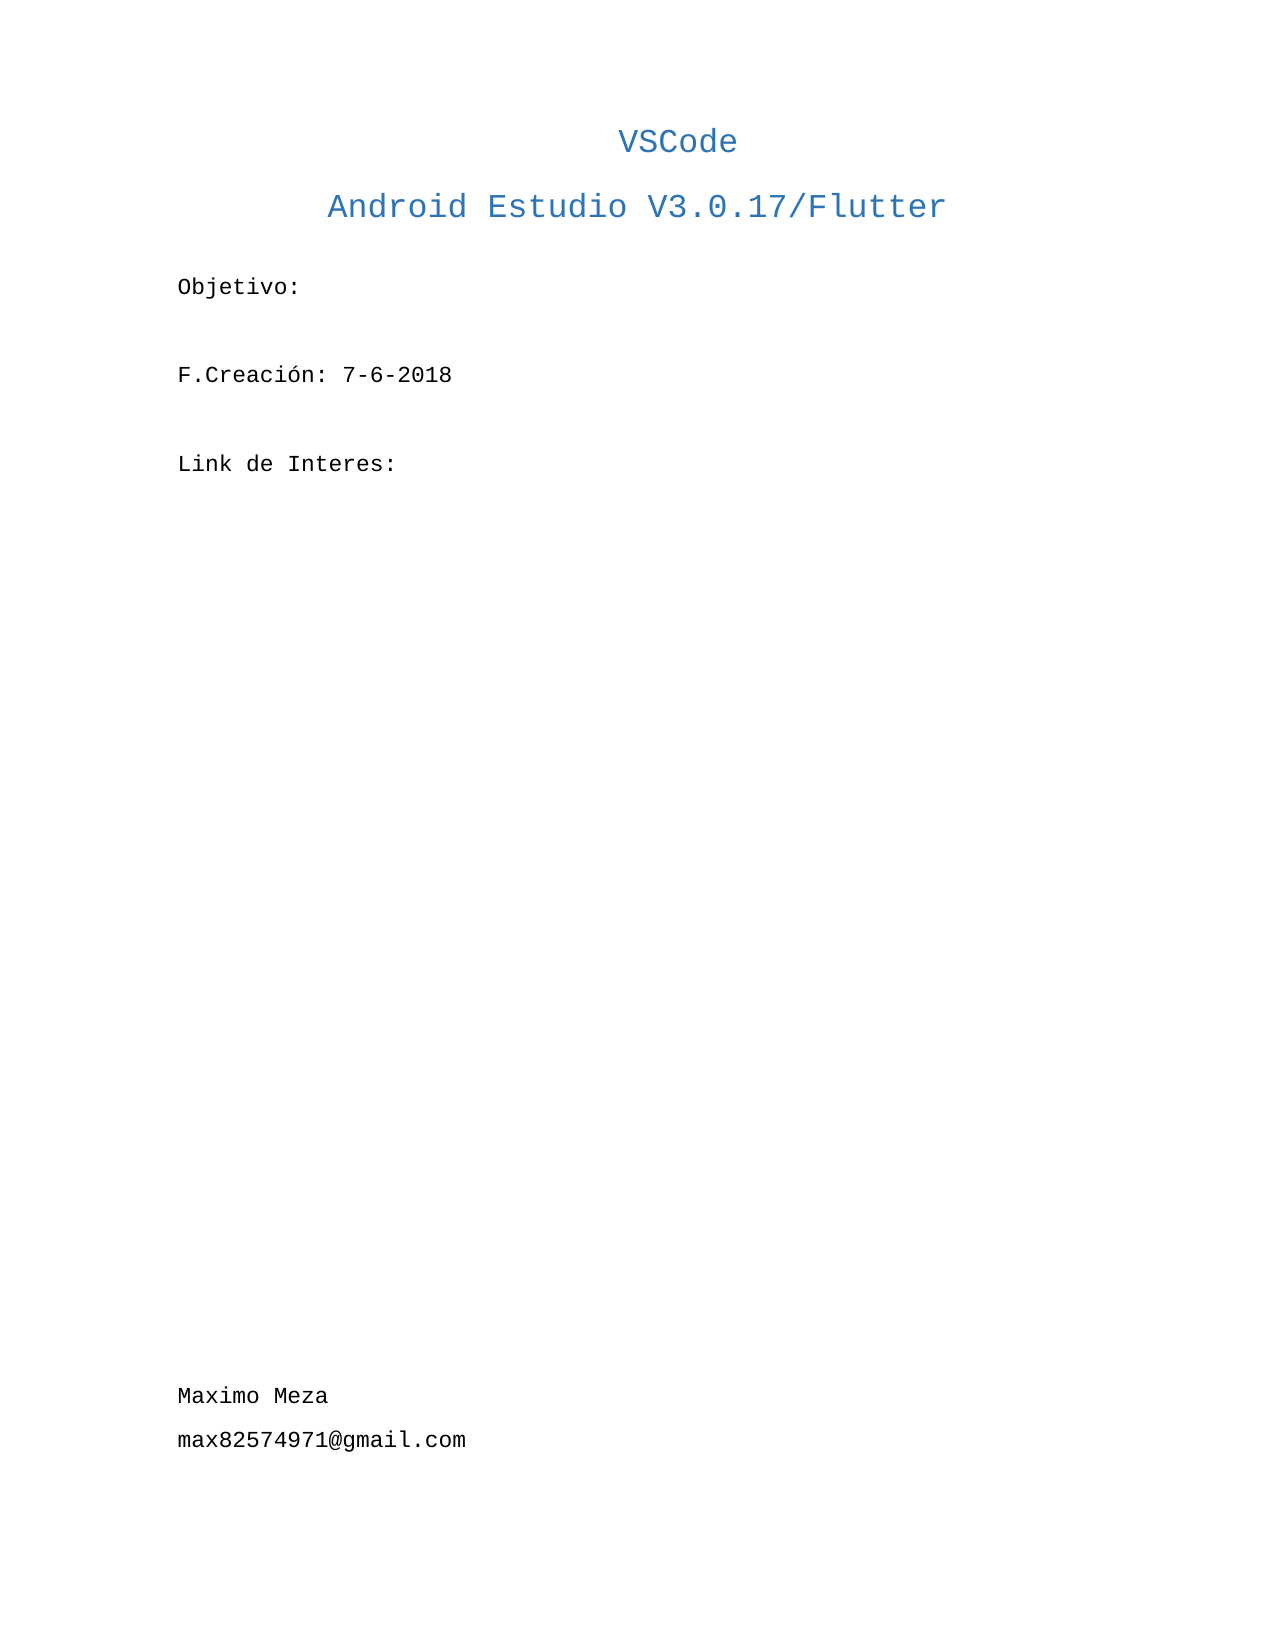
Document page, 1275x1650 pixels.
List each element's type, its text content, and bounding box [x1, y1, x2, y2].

text F.Creación: 7-6-2018 [177, 364, 1098, 390]
text max82574971@gmail.com [177, 1429, 1098, 1455]
subtitle VSCode [177, 125, 1098, 163]
text Maximo Meza [177, 1384, 1098, 1410]
subtitle Android Estudio V3.0.17/Flutter [177, 190, 1098, 228]
text Objetivo: [177, 275, 1098, 301]
text Link de Interes: [177, 452, 1098, 478]
